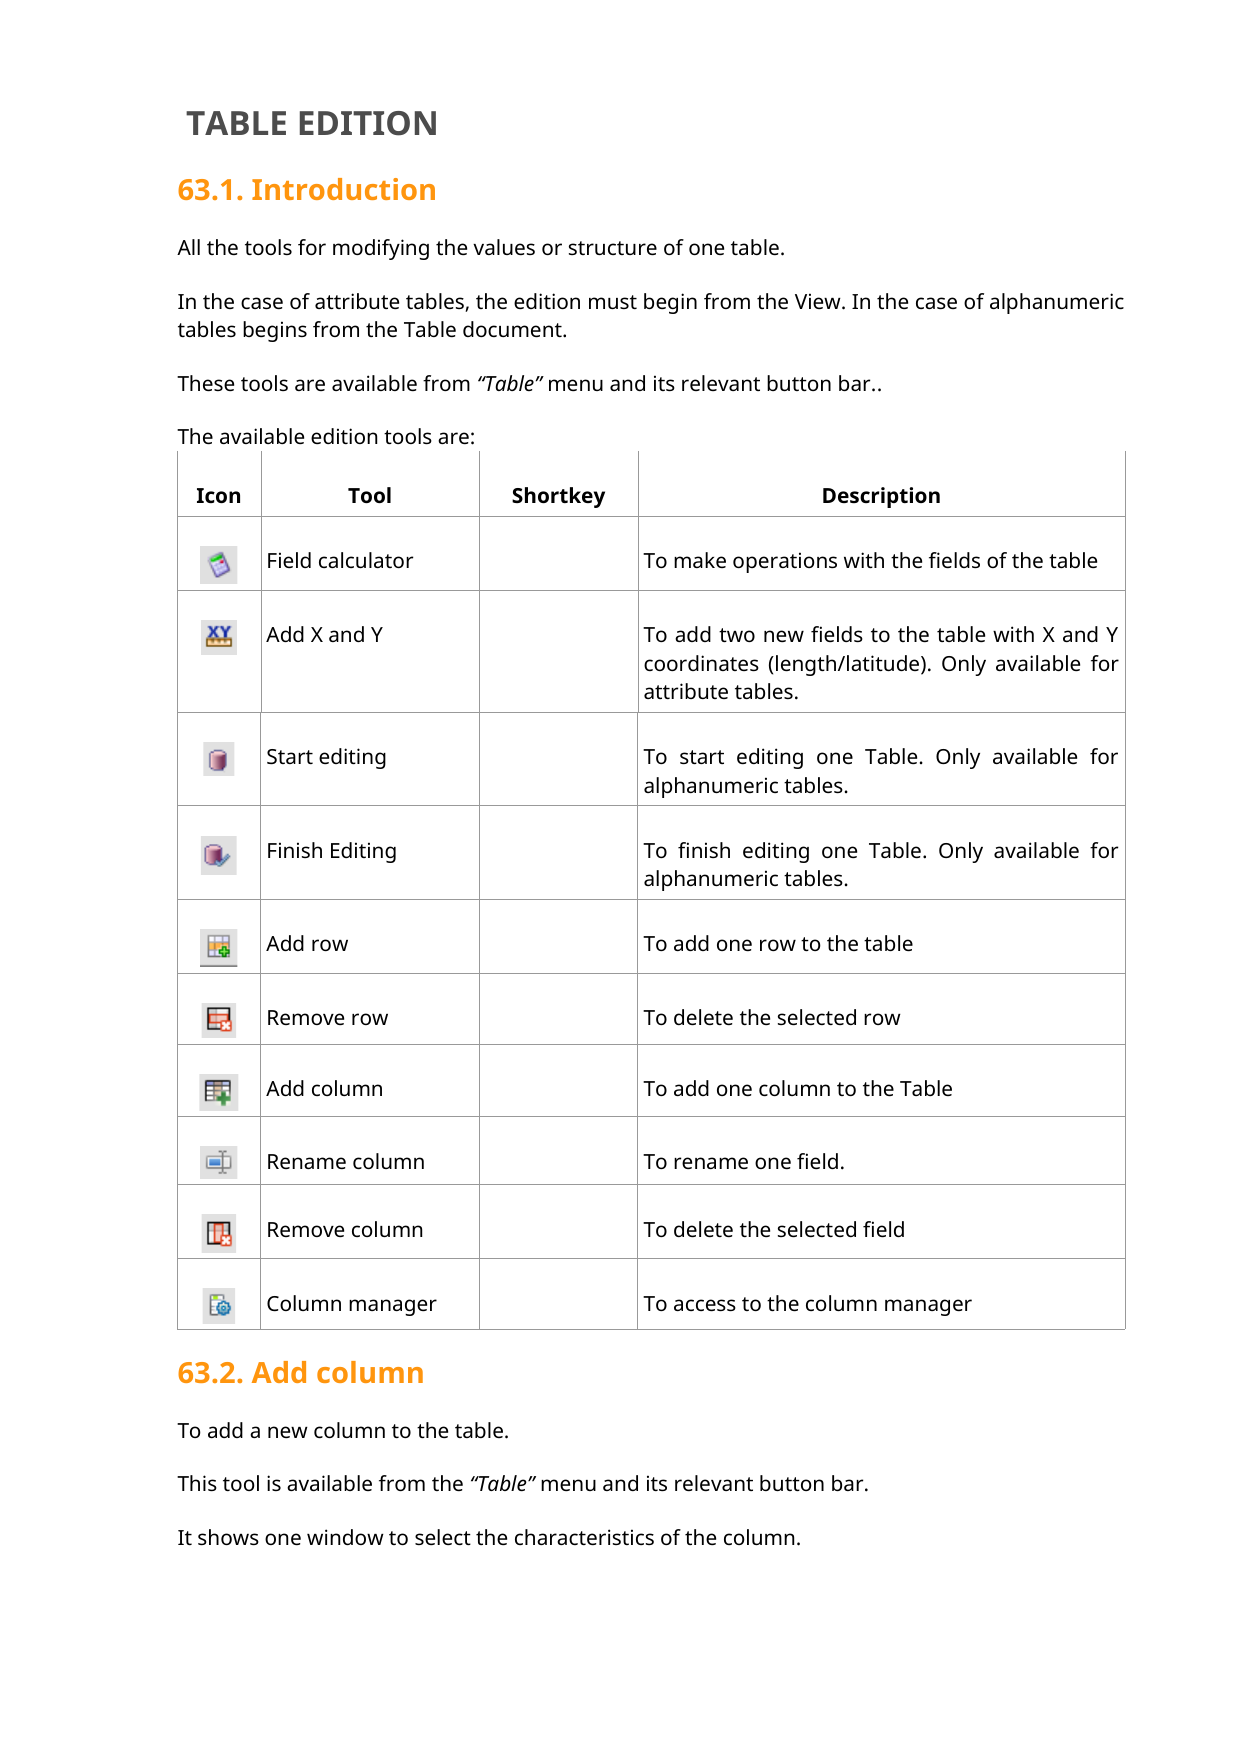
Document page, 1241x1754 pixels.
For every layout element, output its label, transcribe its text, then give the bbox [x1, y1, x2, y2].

table_cell [480, 974, 637, 1043]
text These tools are available from “Table” menu and its relevant button bar.. [177, 369, 1125, 397]
table_cell To add two new fields to the table with X and Y coordinates (length/latitude). Only available for attribute tables. [639, 591, 1125, 712]
text In the case of attribute tables, the edition must begin from the View. In the case of alphanumeric tables begins from the Table document. [177, 287, 1125, 344]
table_cell To rename one field. [638, 1117, 1125, 1184]
table_cell To make operations with the fields of the table [639, 517, 1125, 590]
picture [200, 1146, 238, 1179]
table_cell [480, 517, 638, 590]
picture [201, 1214, 237, 1253]
table_cell Finish Editing [261, 806, 479, 898]
picture [202, 1288, 236, 1324]
picture [203, 742, 235, 776]
table_header Tool [262, 451, 479, 516]
table_cell To access to the column manager [638, 1259, 1125, 1329]
picture [201, 1003, 237, 1038]
table_cell [178, 1045, 260, 1116]
text It shows one window to select the characteristics of the column. [177, 1523, 1125, 1551]
table_cell Field calculator [262, 517, 479, 590]
table_cell [178, 806, 260, 898]
table_header Description [639, 451, 1125, 516]
picture [201, 620, 237, 655]
table_cell [480, 1117, 637, 1184]
table_cell Add column [261, 1045, 479, 1116]
table_cell [480, 1185, 637, 1258]
text All the tools for modifying the values or structure of one table. [177, 233, 1125, 262]
table_header To start editing one Table. Only available for alphanumeric tables. [638, 713, 1125, 805]
table_cell [480, 806, 637, 898]
table_cell [178, 1185, 260, 1258]
table_header Shortkey [480, 451, 638, 516]
text This tool is available from the “Table” menu and its relevant button bar. [177, 1469, 1125, 1498]
picture [200, 546, 238, 584]
table_cell [480, 1259, 637, 1329]
table_header [178, 713, 260, 805]
text The available edition tools are: [177, 422, 1125, 451]
picture [199, 1074, 239, 1111]
table_cell [178, 900, 260, 973]
subtitle Table edition [177, 100, 1125, 145]
table_cell Add row [261, 900, 479, 973]
table_cell To add one row to the table [638, 900, 1125, 973]
table_cell [480, 900, 637, 973]
table_cell [178, 517, 261, 590]
table_cell [480, 1045, 637, 1116]
table_cell [178, 974, 260, 1043]
table_cell To delete the selected field [638, 1185, 1125, 1258]
table_cell Column manager [261, 1259, 479, 1329]
subtitle To add a new column to the table. [177, 1416, 1125, 1444]
table_header Start editing [261, 713, 479, 805]
table_cell To finish editing one Table. Only available for alphanumeric tables. [638, 806, 1125, 898]
table_header Icon [178, 451, 261, 516]
table_cell [480, 591, 638, 712]
table_cell [178, 591, 261, 712]
table_cell Add X and Y [262, 591, 479, 712]
table_cell Remove row [261, 974, 479, 1043]
table_cell Remove column [261, 1185, 479, 1258]
subtitle 63.2. Add column [177, 1353, 1125, 1392]
table_cell [178, 1117, 260, 1184]
subtitle 63.1. Introduction [177, 169, 1125, 208]
picture [200, 929, 238, 967]
table_cell [178, 1259, 260, 1329]
table_cell To add one column to the Table [638, 1045, 1125, 1116]
table_header [480, 713, 637, 805]
table_cell To delete the selected row [638, 974, 1125, 1043]
table_cell Rename column [261, 1117, 479, 1184]
picture [200, 836, 237, 875]
